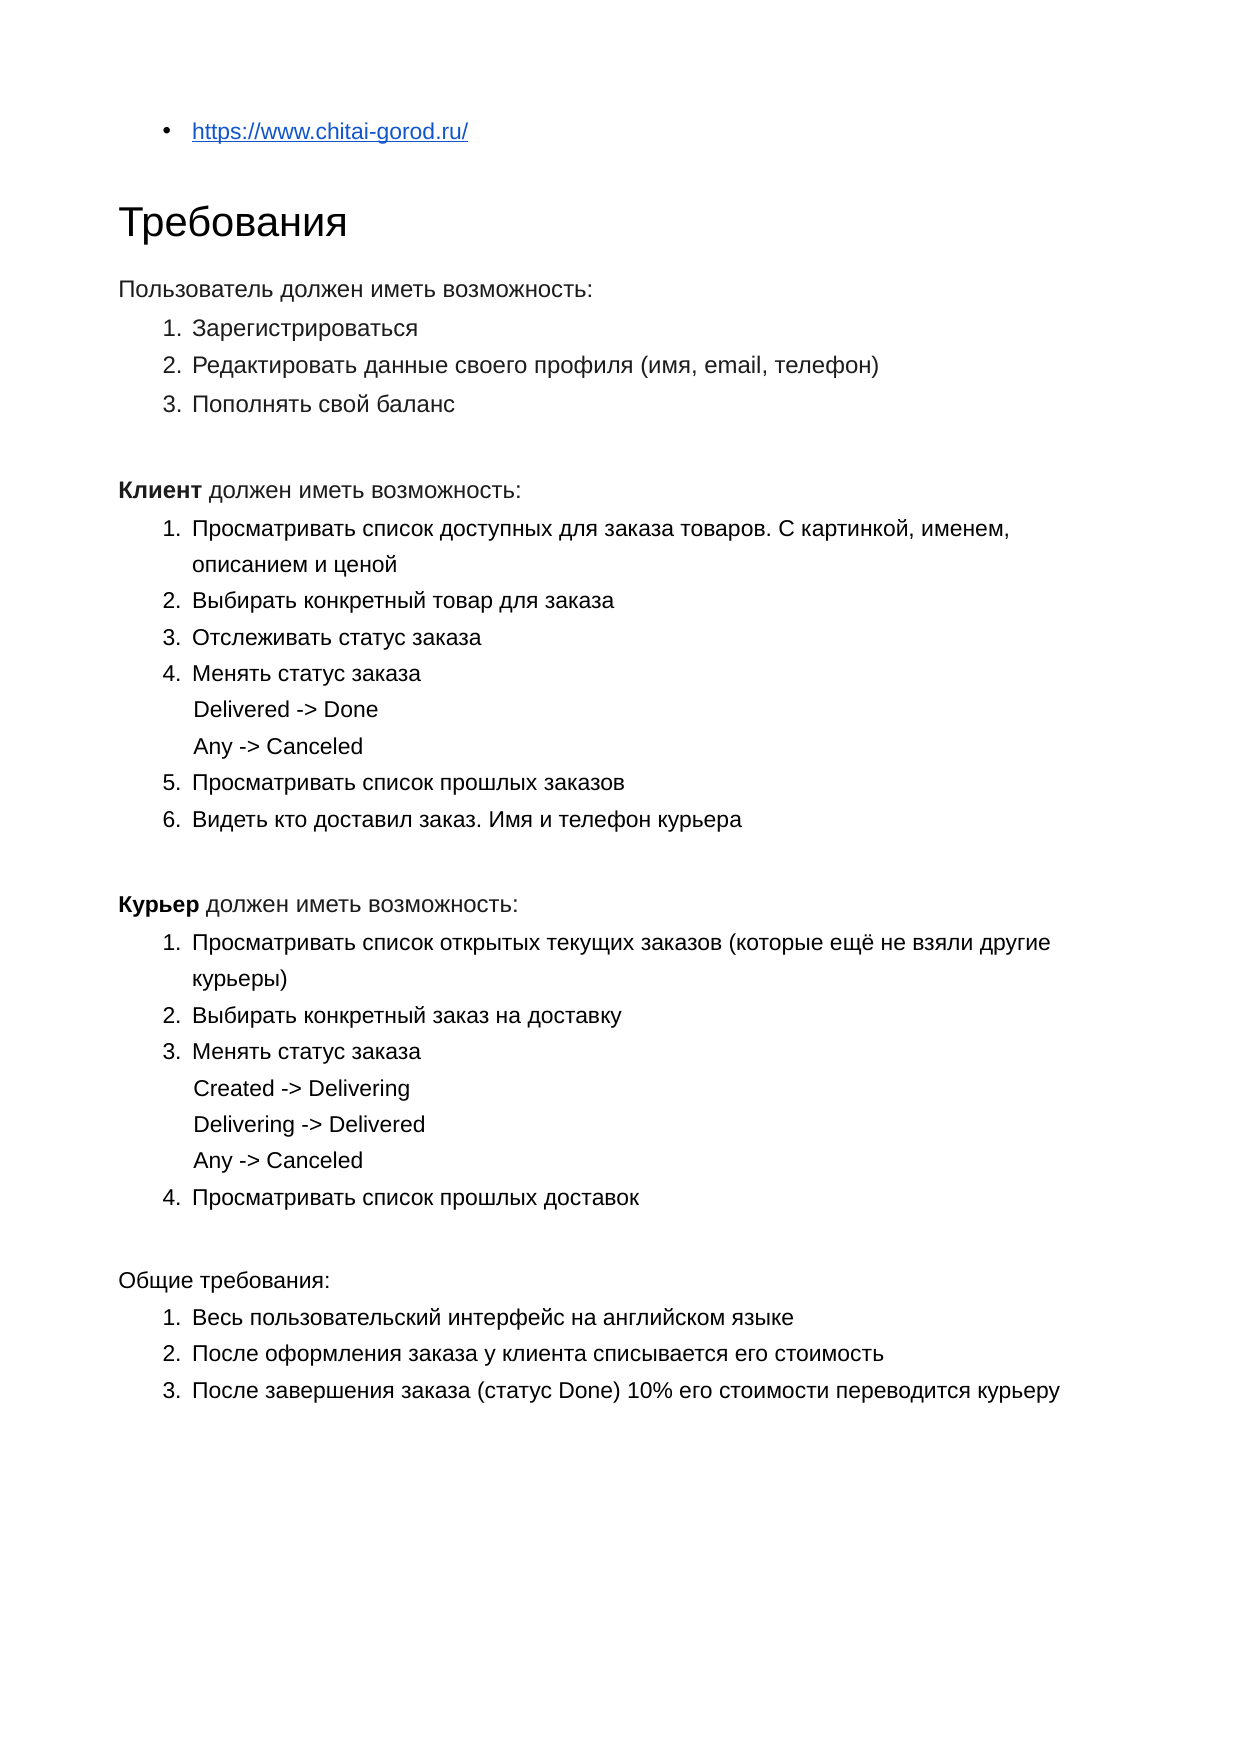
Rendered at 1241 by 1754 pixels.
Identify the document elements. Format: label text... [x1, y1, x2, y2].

list Редактировать данные своего профиля (имя, email, телефон) [162, 351, 1122, 379]
text Any -> Canceled [193, 1147, 1122, 1173]
list Менять статус заказа [162, 1038, 1122, 1064]
list Зарегистрироваться [162, 313, 1122, 341]
list Просматривать список открытых текущих заказов (которые ещё не взяли другие курьеры) [162, 929, 1122, 992]
list Просматривать список прошлых доставок [162, 1183, 1122, 1210]
list Менять статус заказа [162, 660, 1122, 686]
text Created -> Delivering [193, 1074, 1122, 1101]
list Выбирать конкретный товар для заказа [162, 587, 1122, 614]
list Просматривать список доступных для заказа товаров. С картинкой, именем, описанием и ценой [162, 515, 1122, 577]
list Выбирать конкретный заказ на доставку [162, 1002, 1122, 1028]
subtitle Требования [118, 197, 1122, 245]
list Просматривать список прошлых заказов [162, 769, 1122, 796]
list Весь пользовательский интерфейс на английском языке [162, 1304, 1122, 1330]
text Delivering -> Delivered [193, 1111, 1122, 1137]
text Курьер должен иметь возможность: [118, 889, 1122, 918]
text Клиент должен иметь возможность: [118, 475, 1122, 504]
text Any -> Canceled [193, 733, 1122, 759]
list https://www.chitai-gorod.ru/ [162, 118, 1122, 145]
text Пользователь должен иметь возможность: [118, 275, 1122, 303]
text Delivered -> Done [193, 696, 1122, 723]
list После завершения заказа (статус Done) 10% его стоимости переводится курьеру [162, 1377, 1122, 1403]
list Отслеживать статус заказа [162, 624, 1122, 650]
list Пополнять свой баланс [162, 389, 1122, 417]
list Видеть кто доставил заказ. Имя и телефон курьера [162, 806, 1122, 832]
list После оформления заказа у клиента списывается его стоимость [162, 1340, 1122, 1367]
text Общие требования: [118, 1267, 1122, 1294]
